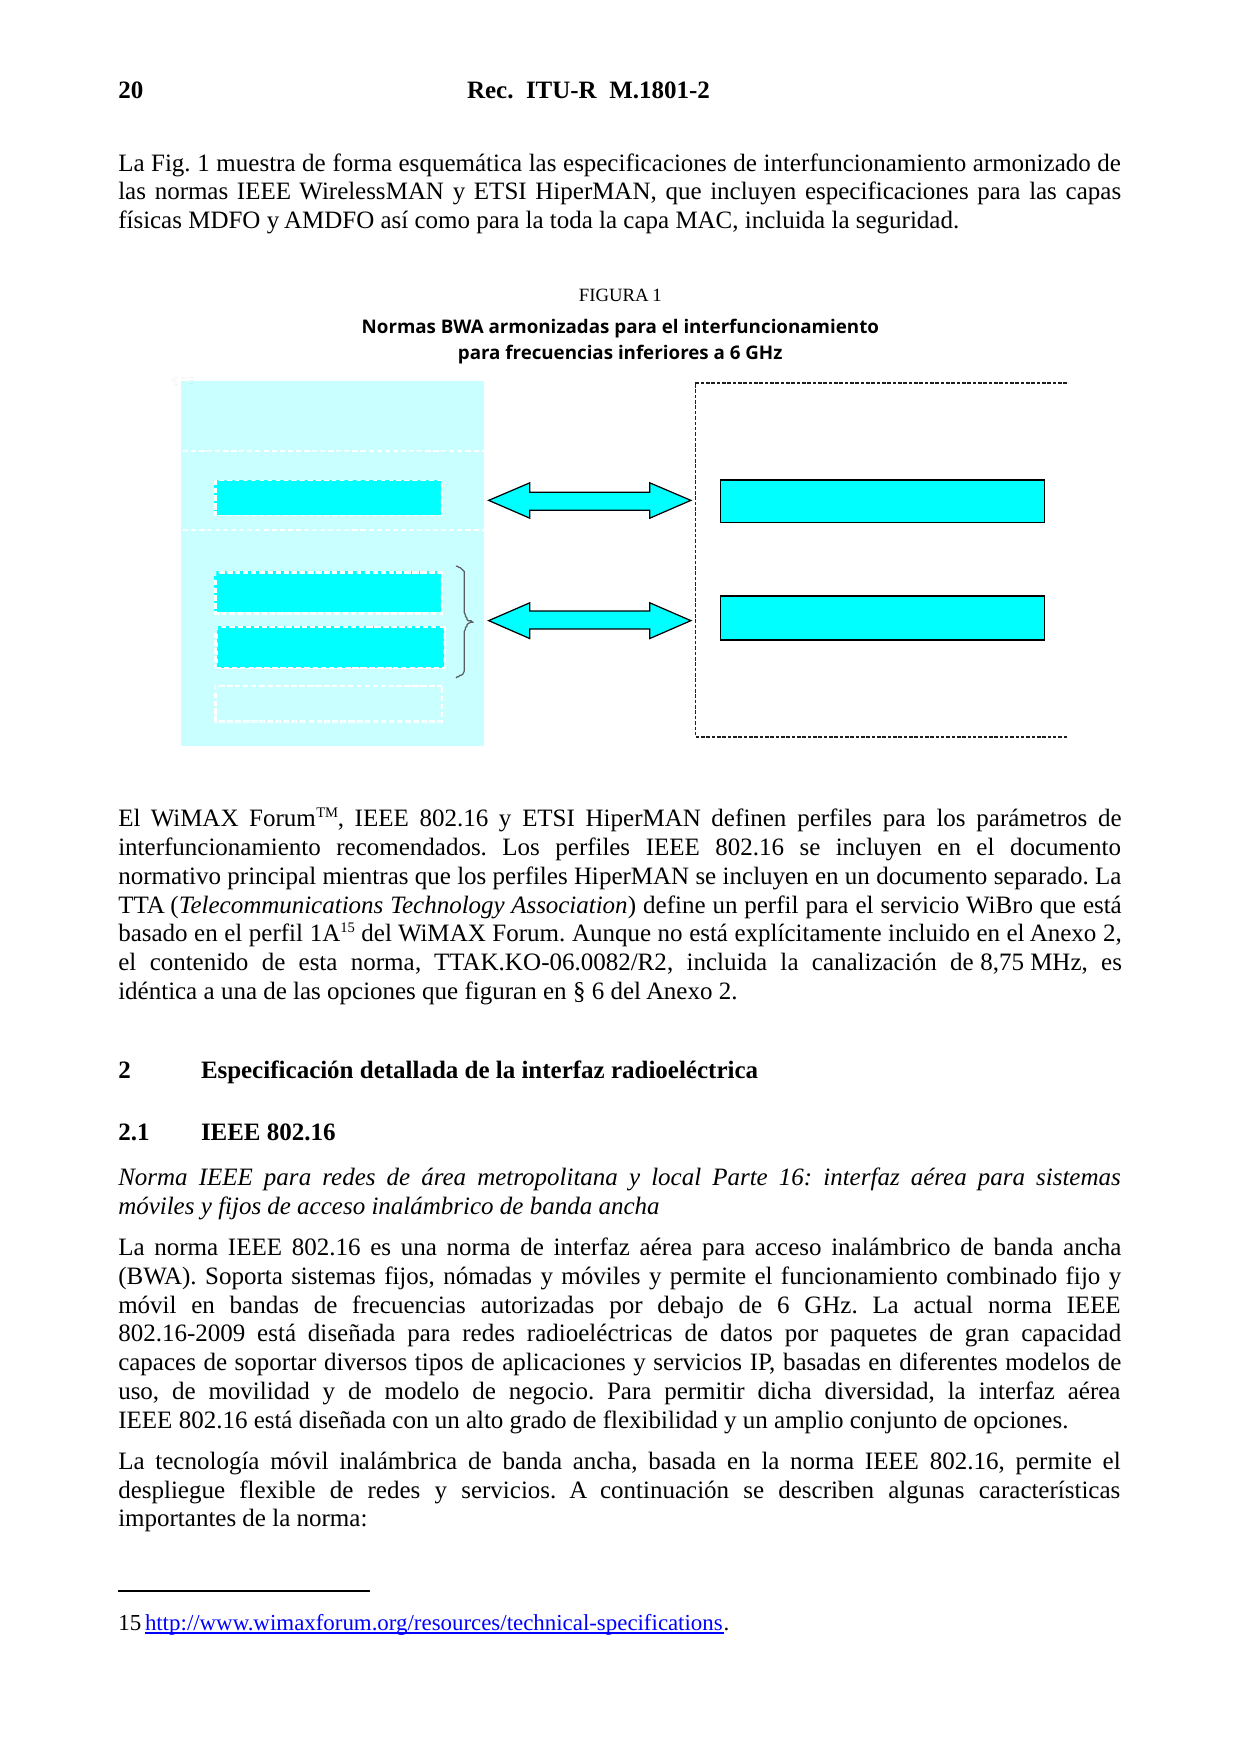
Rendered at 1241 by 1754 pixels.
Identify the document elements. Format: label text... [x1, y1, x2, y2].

text La tecnología móvil inalámbrica de banda ancha, basada en la norma IEEE 802.16, permite el despliegue flexible de redes y servicios. A continuación se describen algunas características importantes de la norma: [118, 1446, 1122, 1532]
text figura 1 [118, 284, 1122, 306]
text La Fig. 1 muestra de forma esquemática las especificaciones de interfuncionamiento armonizado de las normas IEEE WirelessMAN y ETSI HiperMAN, que incluyen especificaciones para las capas físicas MDFO y AMDFO así como para la toda la capa MAC, incluida la seguridad. [118, 148, 1122, 234]
text La norma IEEE 802.16 es una norma de interfaz aérea para acceso inalámbrico de banda ancha (BWA). Soporta sistemas fijos, nómadas y móviles y permite el funcionamiento combinado fijo y móvil en bandas de frecuencias autorizadas por debajo de 6 GHz. La actual norma IEEE 802.16‑2009 está diseñada para redes radioeléctricas de datos por paquetes de gran capacidad capaces de soportar diversos tipos de aplicaciones y servicios IP, basadas en diferentes modelos de uso, de movilidad y de modelo de negocio. Para permitir dicha diversidad, la interfaz aérea IEEE 802.16 está diseñada con un alto grado de flexibilidad y un amplio conjunto de opciones. [118, 1232, 1122, 1433]
title Normas BWA armonizadas para el interfuncionamiento para frecuencias inferiores a 6 GHz [118, 314, 1122, 365]
subtitle 2.1 IEEE 802.16 [118, 1117, 1122, 1146]
text http://www.wimaxforum.org/resources/technical-specifications. [118, 1609, 1122, 1636]
subtitle 2 Especificación detallada de la interfaz radioeléctrica [118, 1055, 1122, 1083]
subtitle Norma IEEE para redes de área metropolitana y local Parte 16: interfaz aérea para sistemas móviles y fijos de acceso inalámbrico de banda ancha [118, 1162, 1122, 1220]
title El WiMAX ForumTM, IEEE 802.16 y ETSI HiperMAN definen perfiles para los parámetros de interfuncionamiento recomendados. Los perfiles IEEE 802.16 se incluyen en el documento normativo principal mientras que los perfiles HiperMAN se incluyen en un documento separado. La TTA (Telecommunications Technology Association) define un perfil para el servicio WiBro que está basado en el perfil 1A del WiMAX Forum. Aunque no está explícitamente incluido en el Anexo 2, el contenido de esta norma, TTAK.KO‑06.0082/R2, incluida la canalización de 8,75 MHz, es idéntica a una de las opciones que figuran en § 6 del Anexo 2. [118, 803, 1122, 1005]
